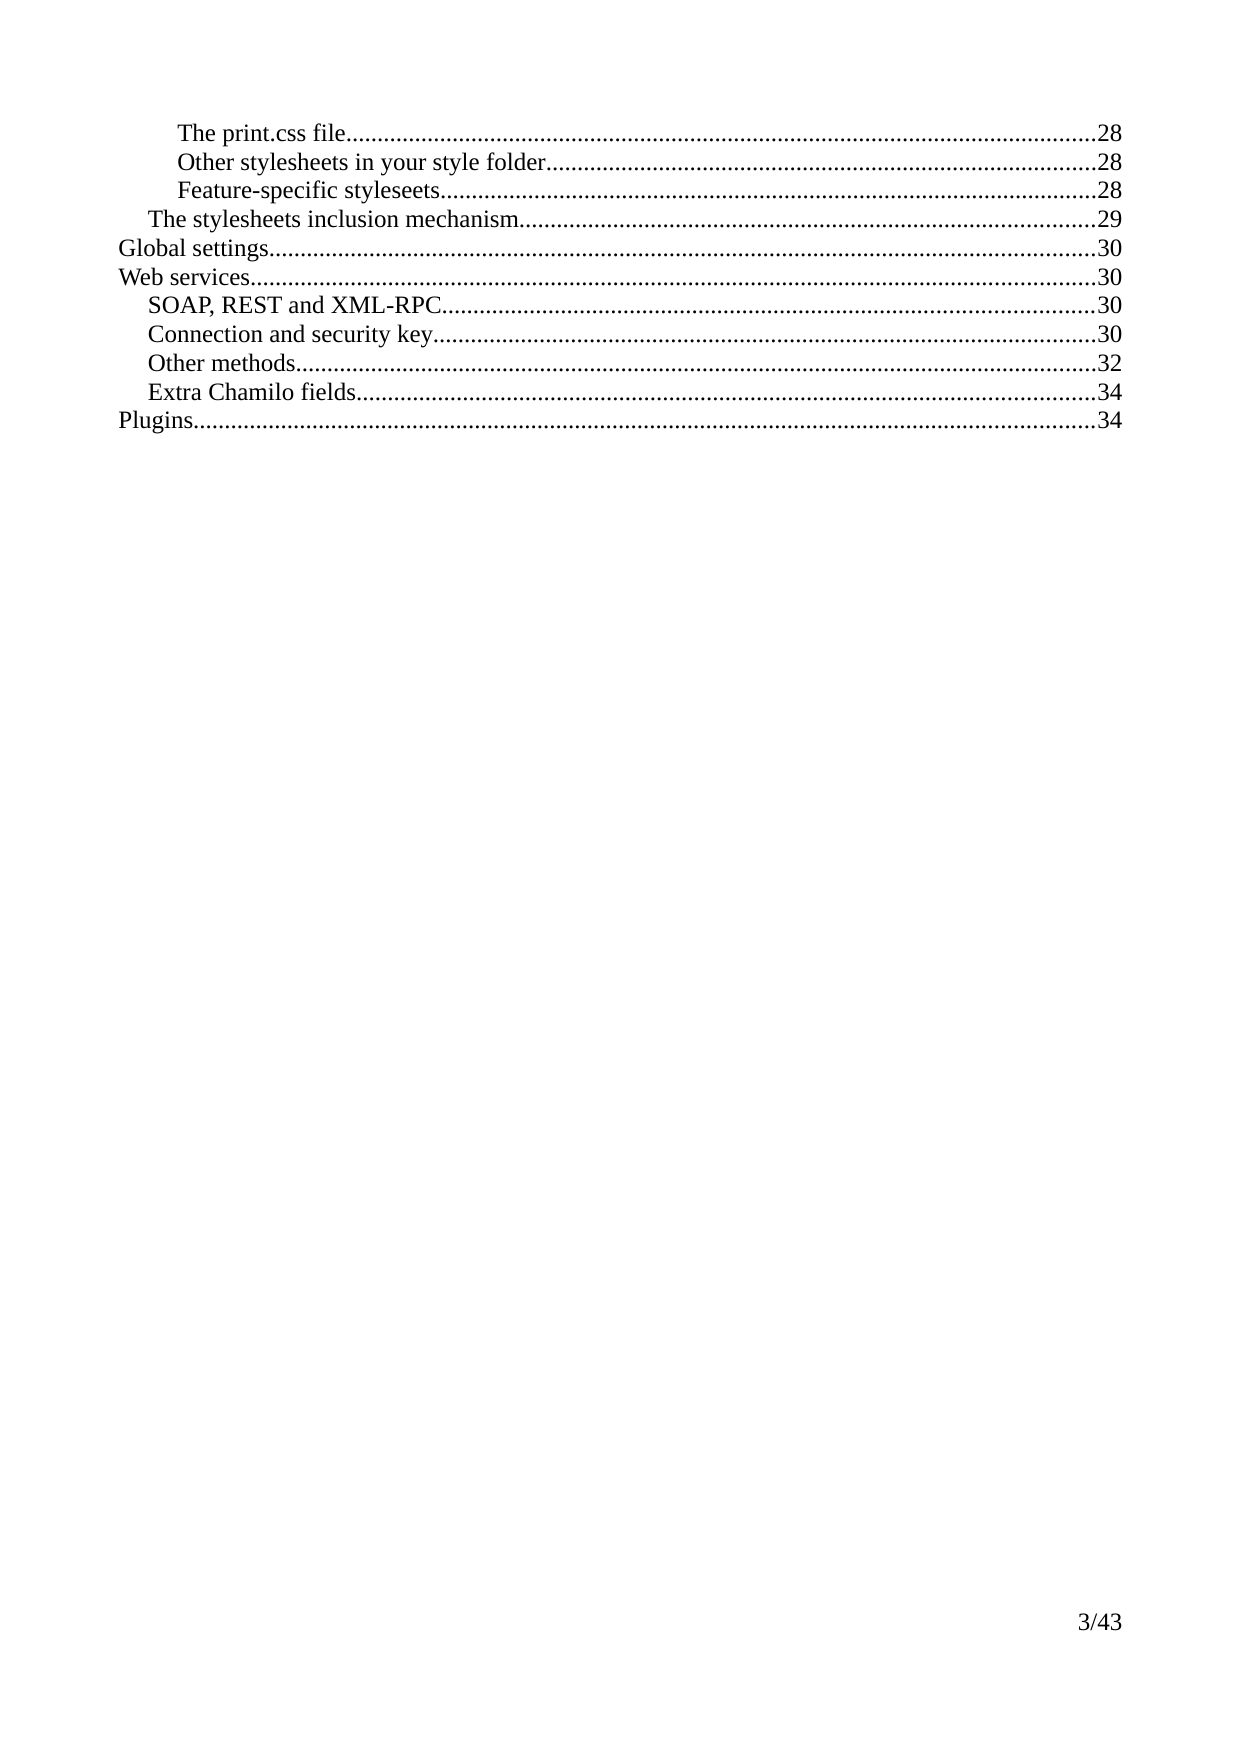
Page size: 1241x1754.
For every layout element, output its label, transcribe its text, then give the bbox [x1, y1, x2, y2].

text SOAP, REST and XML-RPC 30 [148, 291, 1122, 319]
text Web services 30 [118, 262, 1122, 291]
text The stylesheets inclusion mechanism 29 [148, 204, 1122, 233]
text Feature-specific styleseets 28 [177, 176, 1122, 204]
text Other stylesheets in your style folder 28 [177, 147, 1122, 176]
text Plugins 34 [118, 406, 1122, 434]
text The print.css file 28 [177, 118, 1122, 147]
text Global settings 30 [118, 233, 1122, 262]
text Connection and security key 30 [148, 319, 1122, 348]
text Extra Chamilo fields 34 [148, 377, 1122, 406]
text Other methods 32 [148, 348, 1122, 377]
